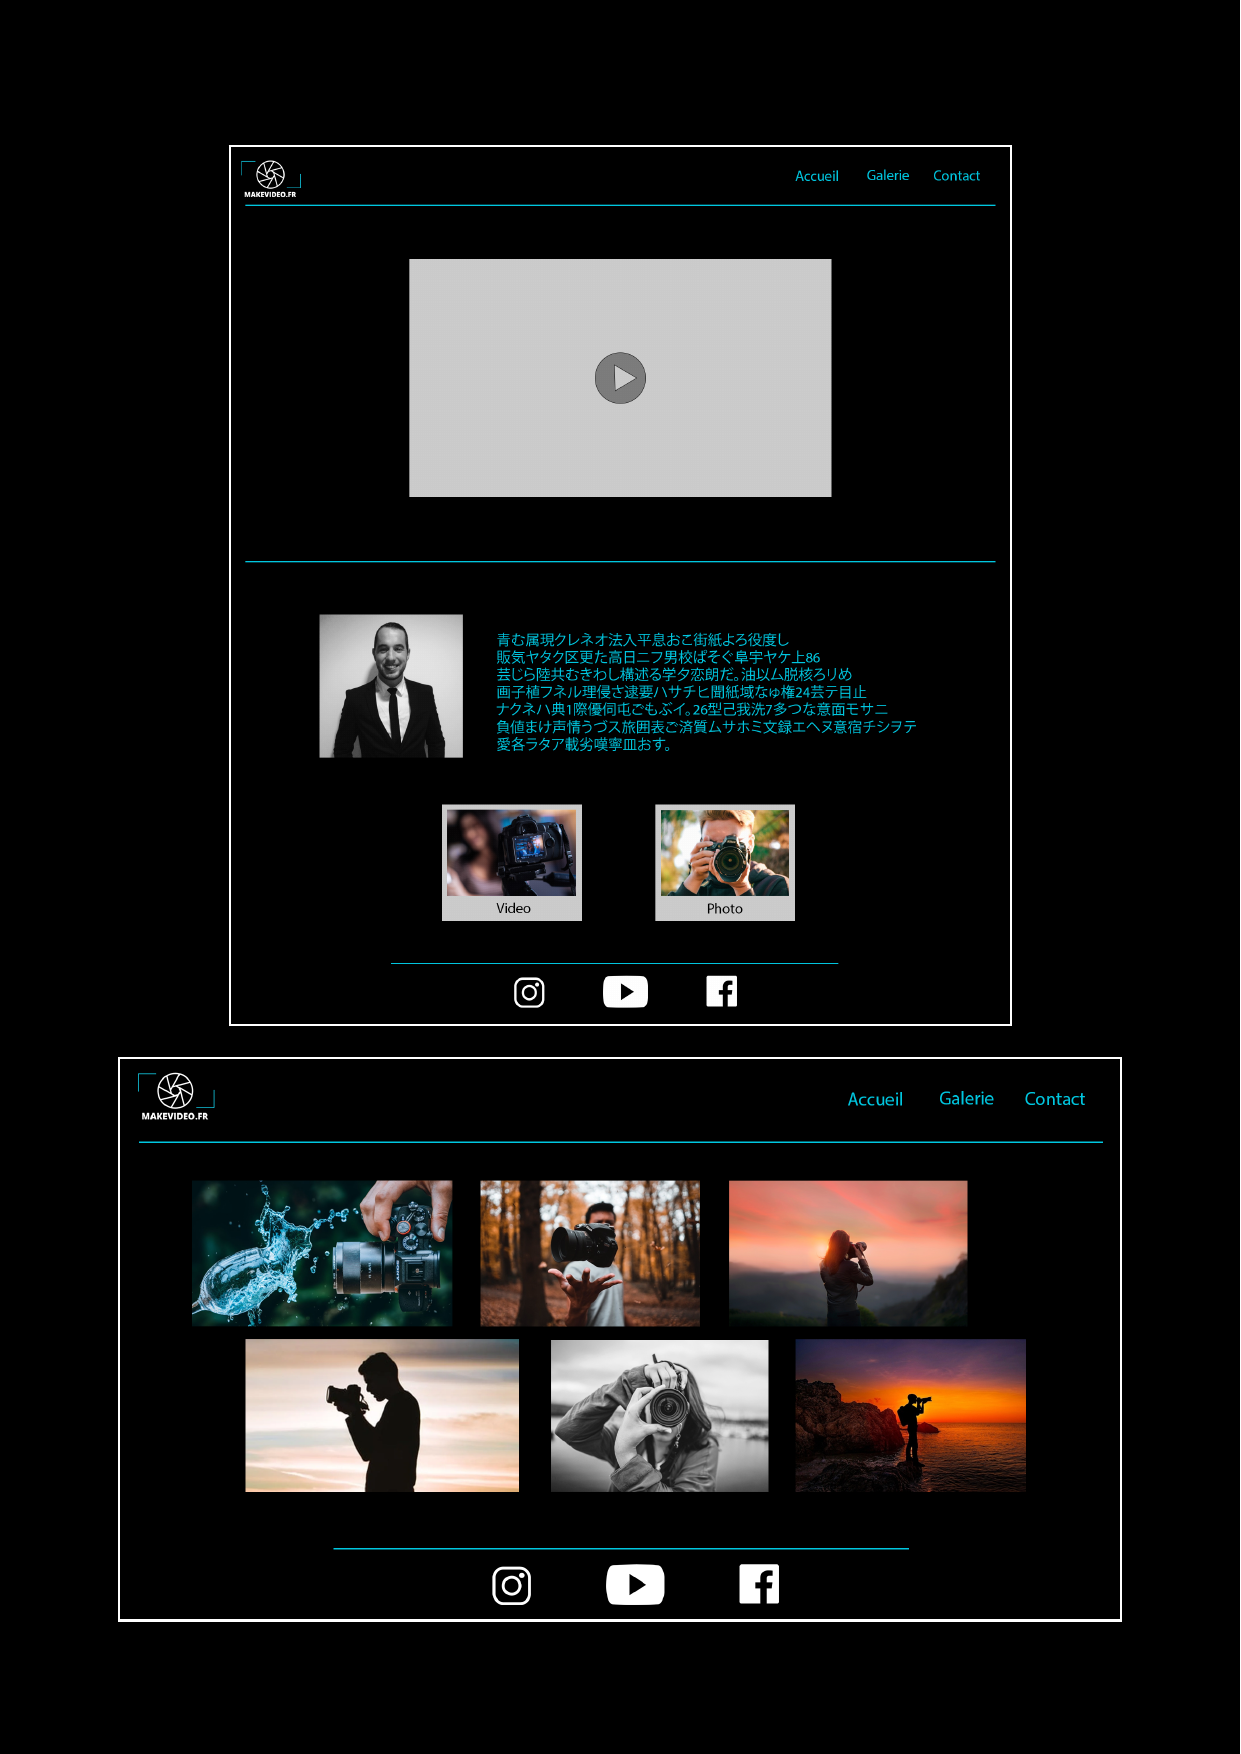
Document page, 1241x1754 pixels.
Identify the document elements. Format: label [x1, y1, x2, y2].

picture [123, 1061, 1118, 1617]
picture [233, 150, 1007, 1022]
